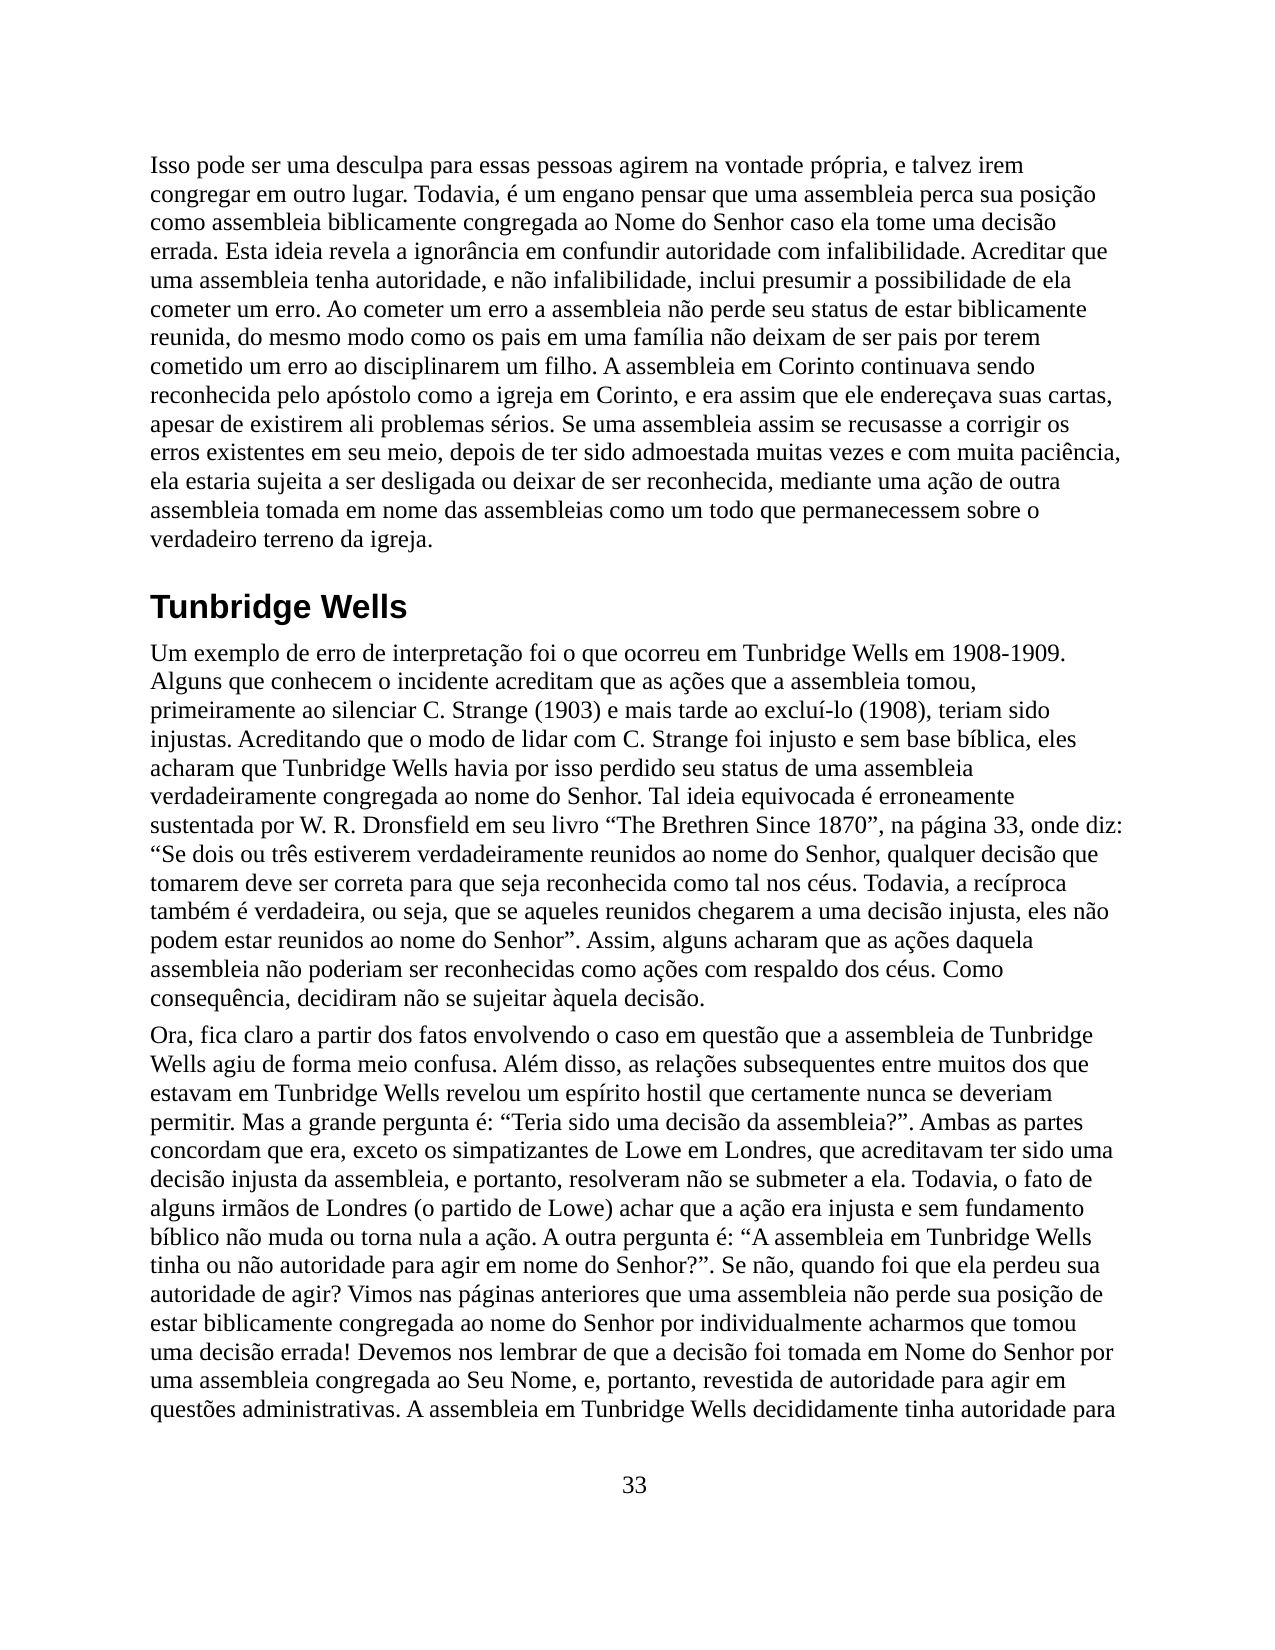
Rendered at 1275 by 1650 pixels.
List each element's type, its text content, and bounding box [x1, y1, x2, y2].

text Isso pode ser uma desculpa para essas pessoas agirem na vontade própria, e talvez irem congregar em outro lugar. Todavia, é um engano pensar que uma assembleia perca sua posição como assembleia biblicamente congregada ao Nome do Senhor caso ela tome uma decisão errada. Esta ideia revela a ignorância em confundir autoridade com infalibilidade. Acreditar que uma assembleia tenha autoridade, e não infalibilidade, inclui presumir a possibilidade de ela cometer um erro. Ao cometer um erro a assembleia não perde seu status de estar biblicamente reunida, do mesmo modo como os pais em uma família não deixam de ser pais por terem cometido um erro ao disciplinarem um filho. A assembleia em Corinto continuava sendo reconhecida pelo apóstolo como a igreja em Corinto, e era assim que ele endereçava suas cartas, apesar de existirem ali problemas sérios. Se uma assembleia assim se recusasse a corrigir os erros existentes em seu meio, depois de ter sido admoestada muitas vezes e com muita paciência, ela estaria sujeita a ser desligada ou deixar de ser reconhecida, mediante uma ação de outra assembleia tomada em nome das assembleias como um todo que permanecessem sobre o verdadeiro terreno da igreja. [150, 150, 1125, 552]
subtitle Tunbridge Wells [150, 586, 1125, 625]
text Ora, fica claro a partir dos fatos envolvendo o caso em questão que a assembleia de Tunbridge Wells agiu de forma meio confusa. Além disso, as relações subsequentes entre muitos dos que estavam em Tunbridge Wells revelou um espírito hostil que certamente nunca se deveriam permitir. Mas a grande pergunta é: “Teria sido uma decisão da assembleia?”. Ambas as partes concordam que era, exceto os simpatizantes de Lowe em Londres, que acreditavam ter sido uma decisão injusta da assembleia, e portanto, resolveram não se submeter a ela. Todavia, o fato de alguns irmãos de Londres (o partido de Lowe) achar que a ação era injusta e sem fundamento bíblico não muda ou torna nula a ação. A outra pergunta é: “A assembleia em Tunbridge Wells tinha ou não autoridade para agir em nome do Senhor?”. Se não, quando foi que ela perdeu sua autoridade de agir? Vimos nas páginas anteriores que uma assembleia não perde sua posição de estar biblicamente congregada ao nome do Senhor por individualmente acharmos que tomou uma decisão errada! Devemos nos lembrar de que a decisão foi tomada em Nome do Senhor por uma assembleia congregada ao Seu Nome, e, portanto, revestida de autoridade para agir em questões administrativas. A assembleia em Tunbridge Wells decididamente tinha autoridade para [150, 1020, 1125, 1423]
text Um exemplo de erro de interpretação foi o que ocorreu em Tunbridge Wells em 1908-1909. Alguns que conhecem o incidente acreditam que as ações que a assembleia tomou, primeiramente ao silenciar C. Strange (1903) e mais tarde ao excluí-lo (1908), teriam sido injustas. Acreditando que o modo de lidar com C. Strange foi injusto e sem base bíblica, eles acharam que Tunbridge Wells havia por isso perdido seu status de uma assembleia verdadeiramente congregada ao nome do Senhor. Tal ideia equivocada é erroneamente sustentada por W. R. Dronsfield em seu livro “The Brethren Since 1870”, na página 33, onde diz: “Se dois ou três estiverem verdadeiramente reunidos ao nome do Senhor, qualquer decisão que tomarem deve ser correta para que seja reconhecida como tal nos céus. Todavia, a recíproca também é verdadeira, ou seja, que se aqueles reunidos chegarem a uma decisão injusta, eles não podem estar reunidos ao nome do Senhor”. Assim, alguns acharam que as ações daquela assembleia não poderiam ser reconhecidas como ações com respaldo dos céus. Como consequência, decidiram não se sujeitar àquela decisão. [150, 638, 1125, 1011]
